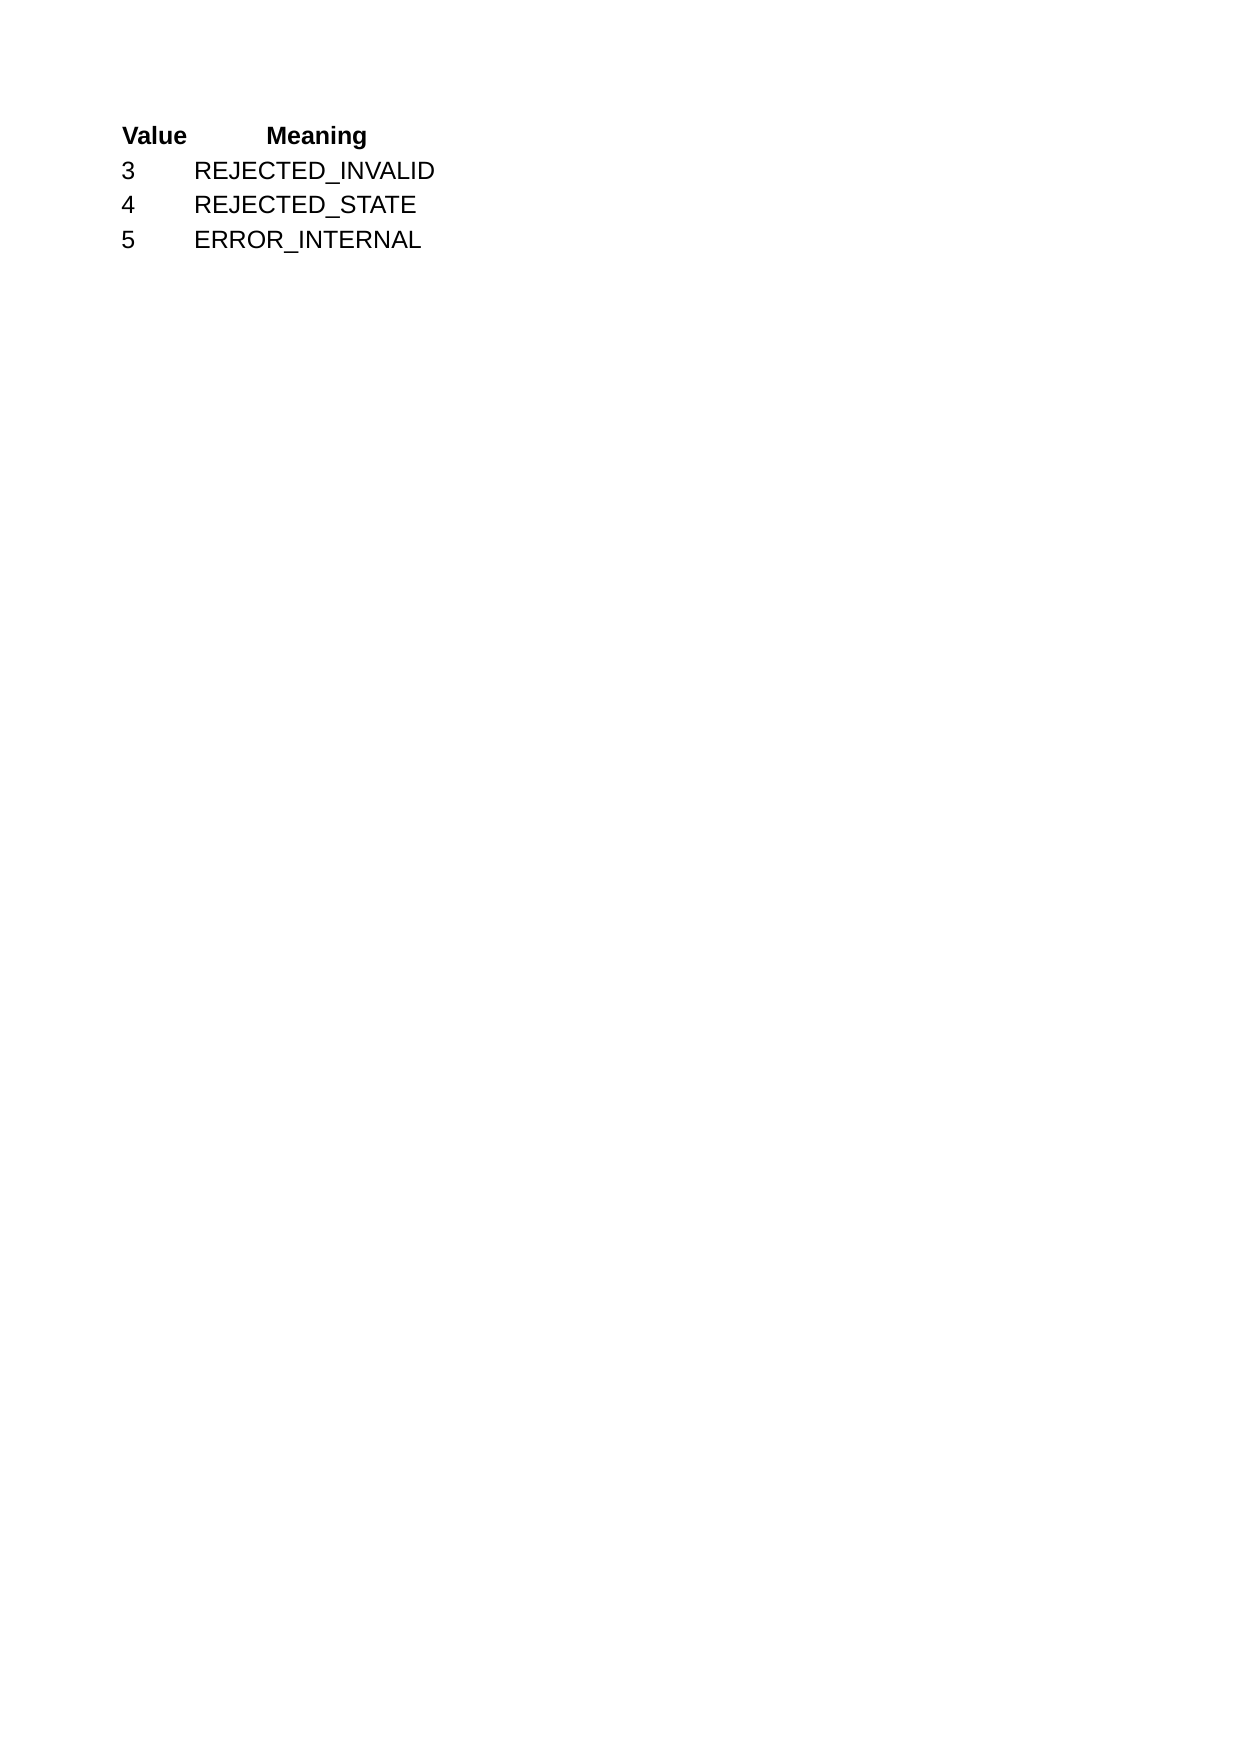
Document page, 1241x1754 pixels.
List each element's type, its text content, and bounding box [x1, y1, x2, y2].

table_cell ERROR_INTERNAL [191, 222, 442, 256]
table_header Value [118, 118, 191, 153]
table_cell 3 [118, 153, 191, 187]
table_cell 5 [118, 222, 191, 256]
table_header Meaning [191, 118, 442, 153]
table_cell REJECTED_STATE [191, 187, 442, 222]
table_cell 4 [118, 187, 191, 222]
table_cell REJECTED_INVALID [191, 153, 442, 187]
